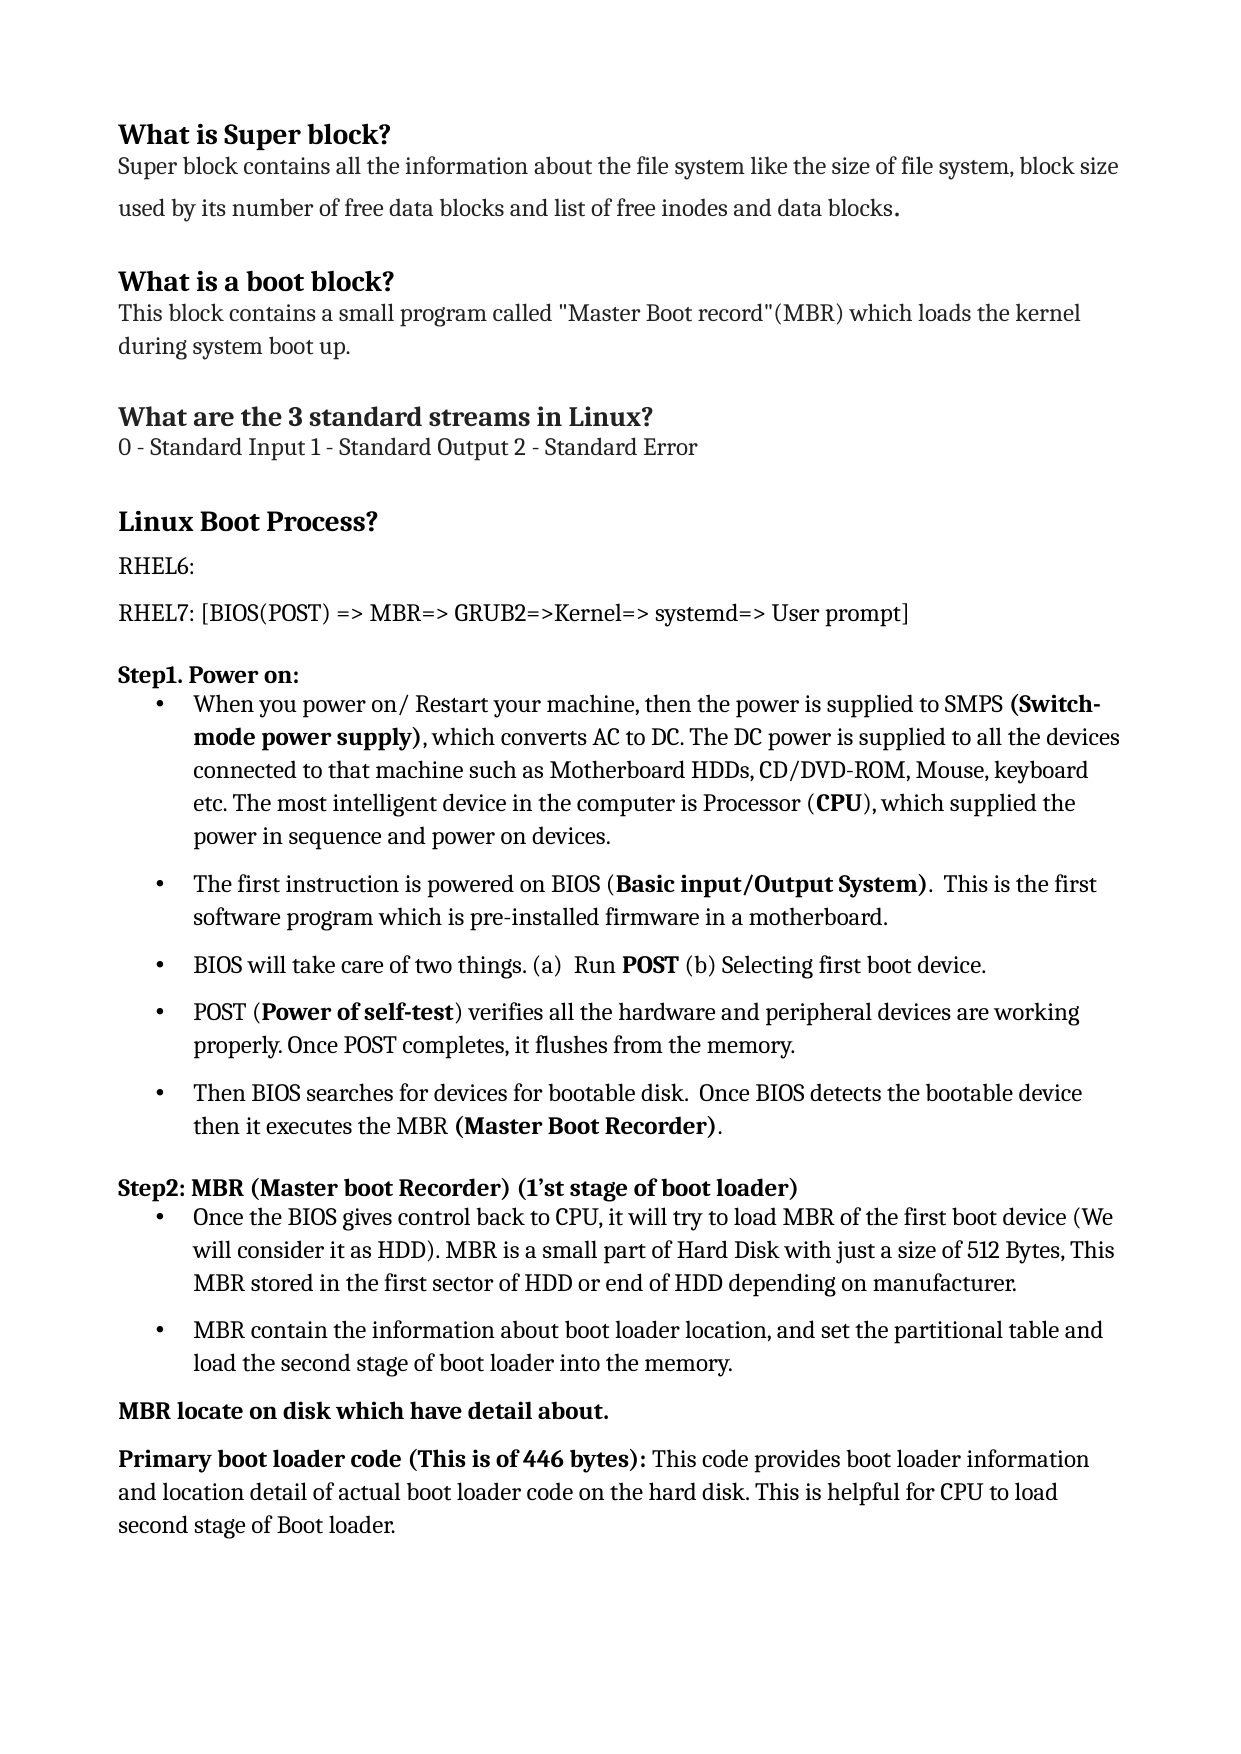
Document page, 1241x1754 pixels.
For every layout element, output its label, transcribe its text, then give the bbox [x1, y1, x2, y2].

list When you power on/ Restart your machine, then the power is supplied to SMPS (Switch-mode power supply), which converts AC to DC. The DC power is supplied to all the devices connected to that machine such as Motherboard HDDs, CD/DVD-ROM, Mouse, keyboard etc. The most intelligent device in the computer is Processor (CPU), which supplied the power in sequence and power on devices. [156, 690, 1122, 851]
subtitle Step1. Power on: [118, 661, 1122, 690]
text This block contains a small program called "Master Boot record"(MBR) which loads the kernel during system boot up. [118, 299, 1122, 361]
list Once the BIOS gives control back to CPU, it will try to load MBR of the first boot device (We will consider it as HDD). MBR is a small part of Hard Disk with just a size of 512 Bytes, This MBR stored in the first sector of HDD or end of HDD depending on manufacturer. [156, 1203, 1122, 1297]
text RHEL7: [BIOS(POST) => MBR=> GRUB2=>Kernel=> systemd=> User prompt] [118, 599, 1122, 628]
subtitle What are the 3 standard streams in Linux? [118, 401, 1122, 433]
text Super block contains all the information about the file system like the size of file system, block size used by its number of free data blocks and list of free inodes and data blocks. [118, 152, 1122, 224]
list Then BIOS searches for devices for bootable disk. Once BIOS detects the bootable device then it executes the MBR (Master Boot Recorder). [156, 1079, 1122, 1141]
list MBR contain the information about boot loader location, and set the partitional table and load the second stage of boot loader into the memory. [156, 1316, 1122, 1378]
text MBR locate on disk which have detail about. [118, 1397, 1122, 1426]
text RHEL6: [118, 552, 1122, 580]
text Primary boot loader code (This is of 446 bytes): This code provides boot loader information and location detail of actual boot loader code on the hard disk. This is helpful for CPU to load second stage of Boot loader. [118, 1444, 1122, 1539]
list POST (Power of self-test) verifies all the hardware and peripheral devices are working properly. Once POST completes, it flushes from the memory. [156, 998, 1122, 1060]
subtitle Step2: MBR (Master boot Recorder) (1’st stage of boot loader) [118, 1174, 1122, 1203]
list The first instruction is powered on BIOS (Basic input/Output System). This is the first software program which is pre-installed firmware in a motherboard. [156, 870, 1122, 932]
subtitle What is a boot block? [118, 266, 1122, 299]
subtitle Linux Boot Process? [118, 506, 1122, 539]
subtitle What is Super block? [118, 118, 1122, 152]
text 0 - Standard Input 1 - Standard Output 2 - Standard Error [118, 433, 1122, 462]
list BIOS will take care of two things. (a) Run POST (b) Selecting first boot device. [156, 951, 1122, 979]
